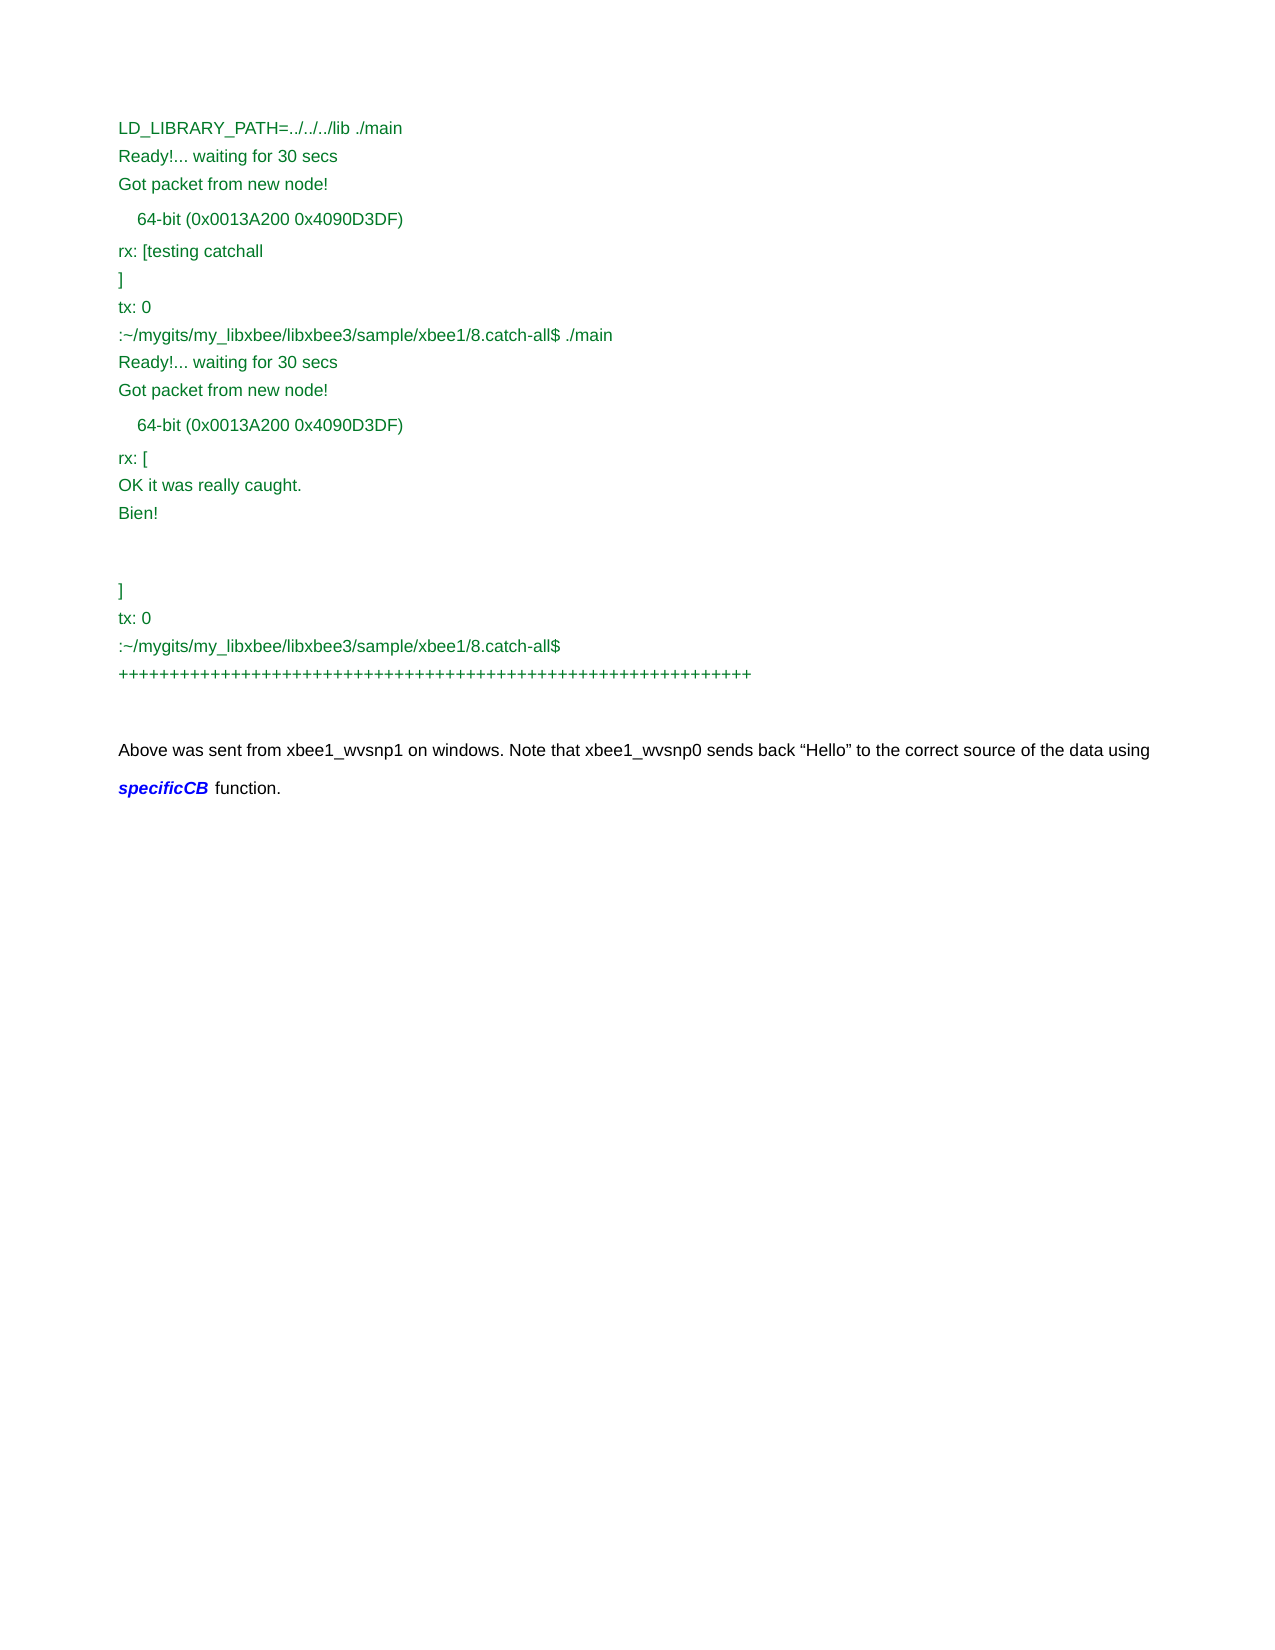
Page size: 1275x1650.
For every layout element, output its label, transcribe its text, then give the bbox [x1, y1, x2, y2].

text Ready!... waiting for 30 secs [118, 352, 1157, 373]
text :~/mygits/my_libxbee/libxbee3/sample/xbee1/8.catch-all$ ./main [118, 324, 1157, 345]
text Got packet from new node! [118, 174, 1157, 194]
text Ready!... waiting for 30 secs [118, 146, 1157, 166]
text tx: 0 [118, 608, 1157, 628]
text 64-bit (0x0013A200 0x4090D3DF) [118, 408, 1157, 437]
text Above was sent from xbee1_wvsnp1 on windows. Note that xbee1_wvsnp0 sends back “Hello” to the correct source of the data using specificCB function. [118, 740, 1157, 800]
text OK it was really caught. [118, 475, 1157, 496]
text rx: [ [118, 448, 1157, 468]
text Got packet from new node! [118, 380, 1157, 400]
text rx: [testing catchall [118, 241, 1157, 261]
text LD_LIBRARY_PATH=../../../lib ./main [118, 118, 1157, 138]
text 64-bit (0x0013A200 0x4090D3DF) [118, 202, 1157, 230]
text ] [118, 269, 1157, 289]
text :~/mygits/my_libxbee/libxbee3/sample/xbee1/8.catch-all$ [118, 636, 1157, 656]
text ++++++++++++++++++++++++++++++++++++++++++++++++++++++++++++++ [118, 663, 1157, 684]
text ] [118, 580, 1157, 600]
text Bien! [118, 503, 1157, 523]
text tx: 0 [118, 297, 1157, 317]
